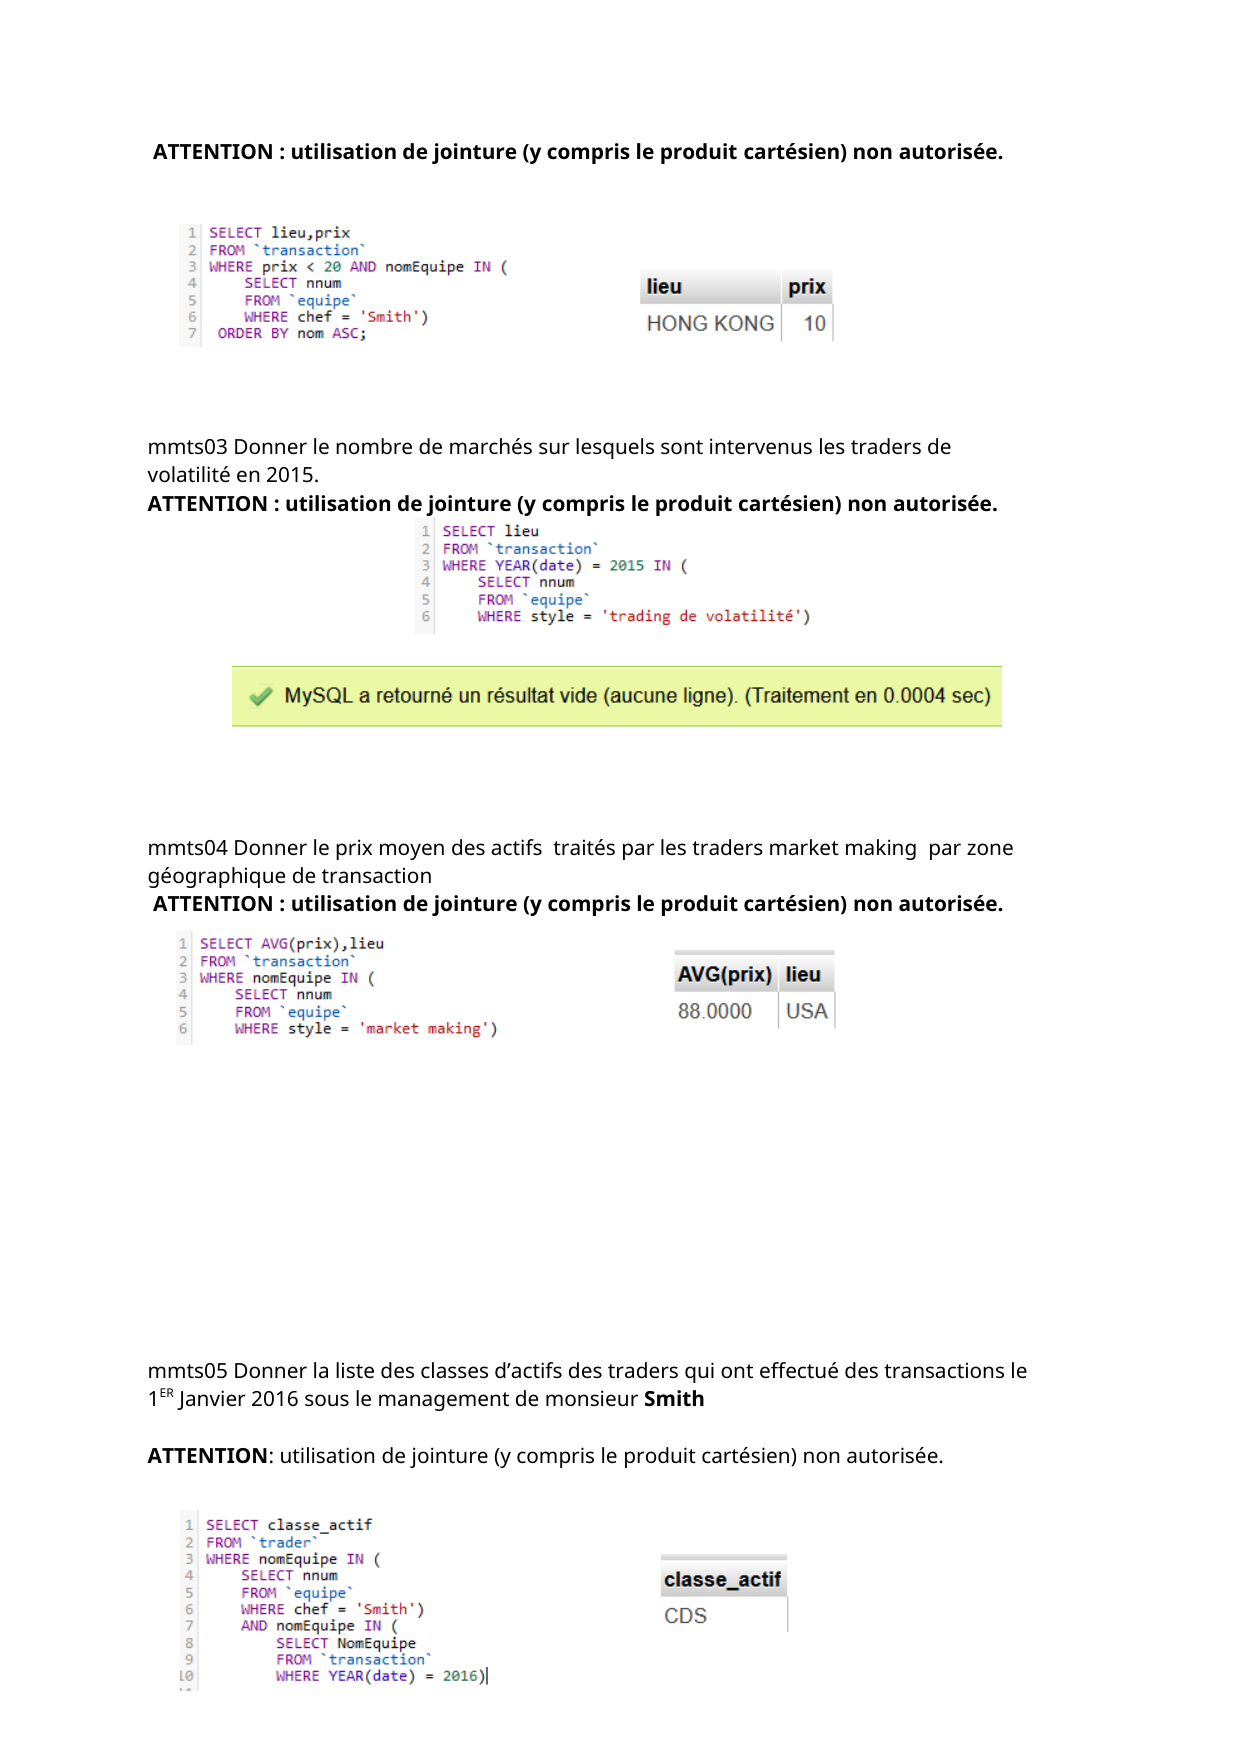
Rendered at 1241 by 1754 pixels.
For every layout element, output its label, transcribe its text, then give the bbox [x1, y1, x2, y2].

text mmts03 Donner le nombre de marchés sur lesquels sont intervenus les traders de volatilité en 2015. [147, 432, 1035, 489]
text ATTENTION: utilisation de jointure (y compris le produit cartésien) non autorisée. [147, 1441, 1035, 1470]
text mmts04 Donner le prix moyen des actifs traités par les traders market making par zone géographique de transaction [147, 833, 1019, 889]
picture [175, 931, 501, 1045]
picture [674, 950, 837, 1035]
picture [414, 517, 820, 634]
picture [639, 268, 835, 345]
text mmts05 Donner la liste des classes d’actifs des traders qui ont effectué des transactions le 1ER Janvier 2016 sous le management de monsieur Smith [147, 1356, 1035, 1413]
picture [178, 224, 516, 347]
text ATTENTION : utilisation de jointure (y compris le produit cartésien) non autorisée. [147, 489, 1035, 517]
text ATTENTION : utilisation de jointure (y compris le produit cartésien) non autorisée. [147, 889, 1019, 918]
picture [232, 661, 1002, 728]
picture [180, 1510, 489, 1691]
picture [660, 1554, 791, 1632]
text ATTENTION : utilisation de jointure (y compris le produit cartésien) non autorisée. [147, 137, 1060, 166]
